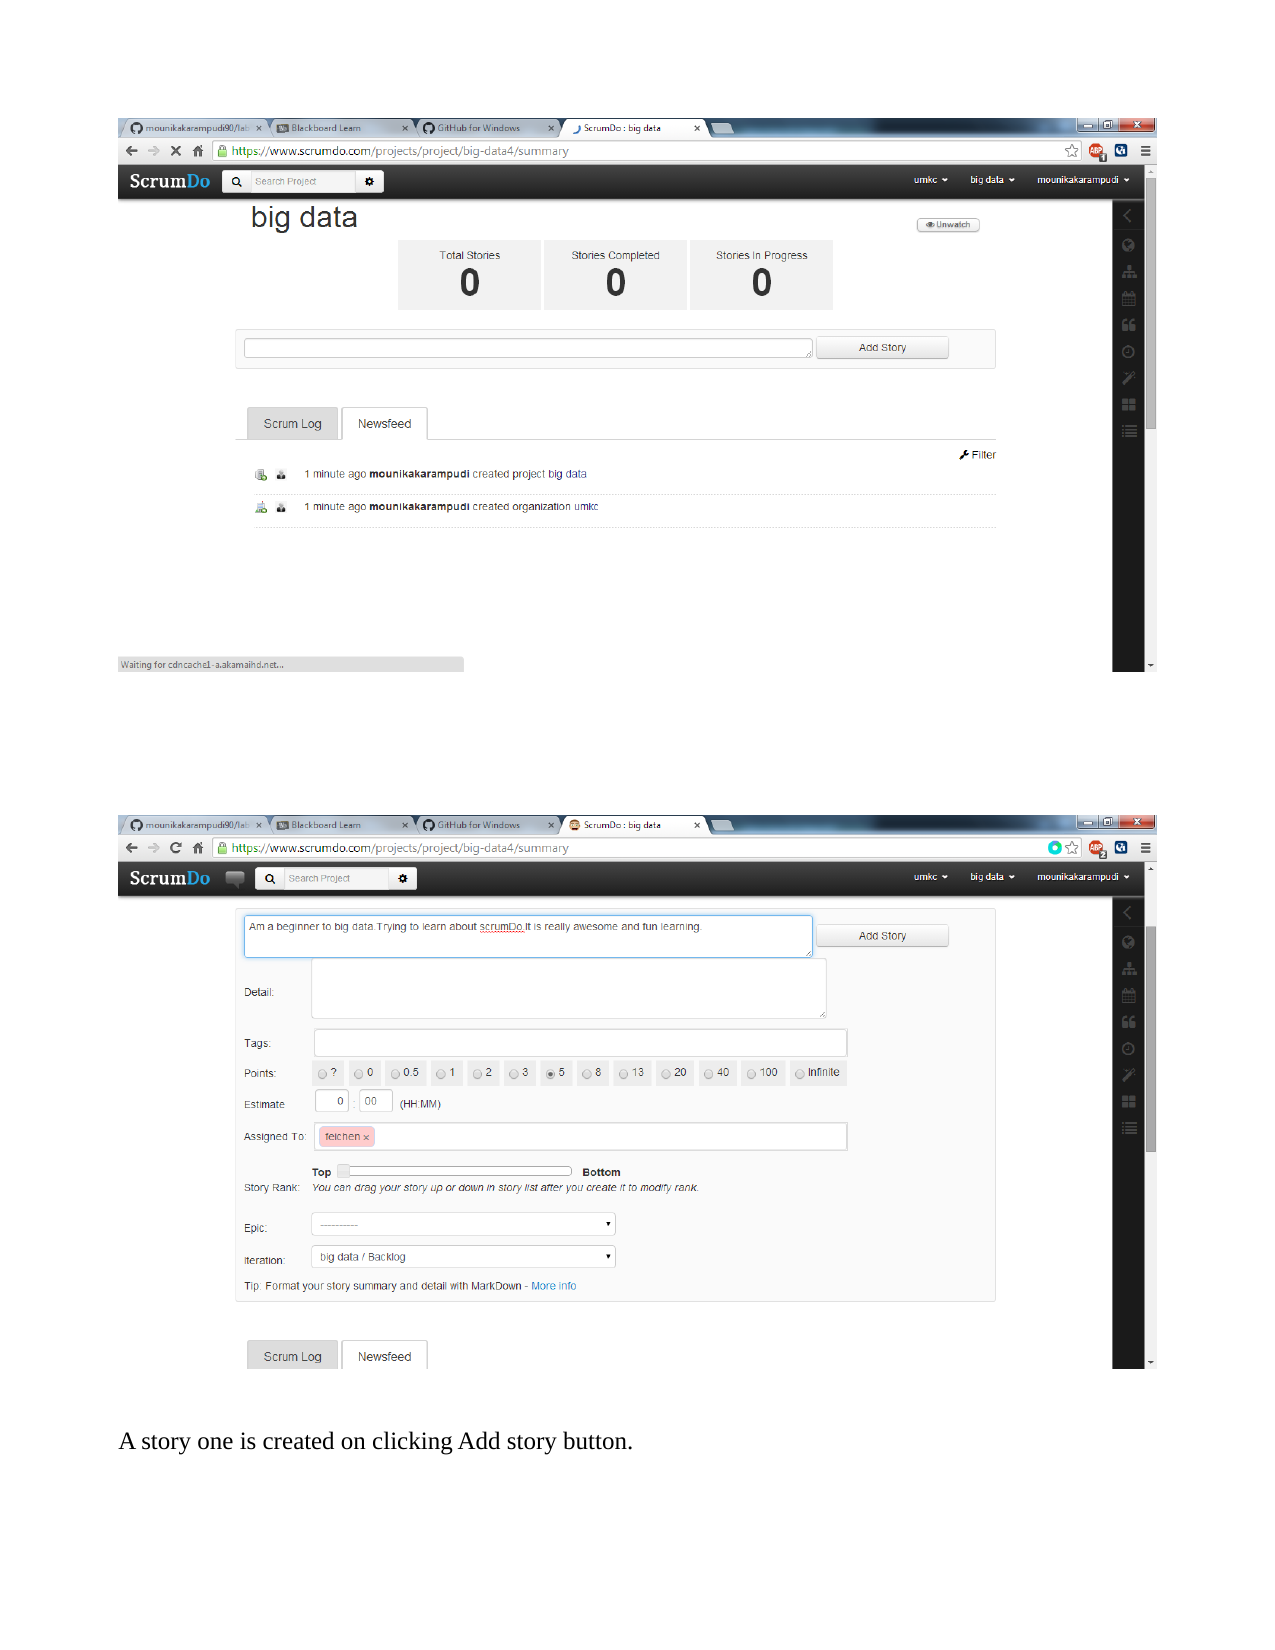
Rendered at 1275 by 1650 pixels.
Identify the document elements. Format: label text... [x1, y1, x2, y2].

picture [118, 815, 1157, 1369]
text A story one is created on clicking Add story button. [118, 1426, 1157, 1455]
picture [118, 118, 1157, 672]
